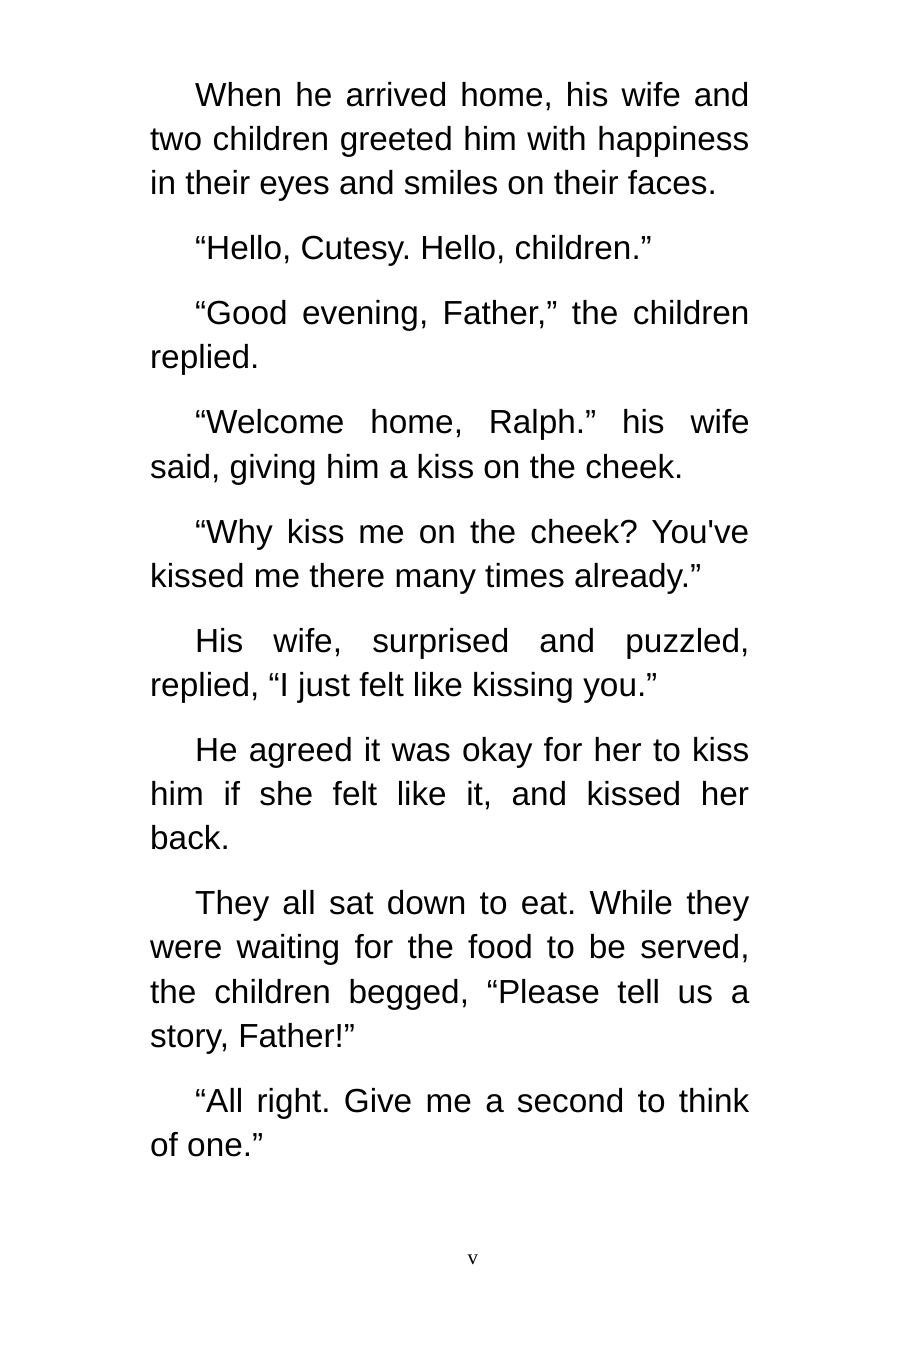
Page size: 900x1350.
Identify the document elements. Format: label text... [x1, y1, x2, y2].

text “Why kiss me on the cheek? You've kissed me there many times already.” [150, 512, 750, 594]
text “Good evening, Father,” the children replied. [150, 293, 750, 376]
text They all sat down to eat. While they were waiting for the food to be served, the children begged, “Please tell us a story, Father!” [150, 883, 750, 1054]
text “All right. Give me a second to think of one.” [150, 1081, 750, 1163]
text He agreed it was okay for her to kiss him if she felt like it, and kissed her back. [150, 730, 750, 857]
text His wife, surprised and puzzled, replied, “I just felt like kissing you.” [150, 621, 750, 703]
text “Hello, Cutesy. Hello, children.” [150, 228, 750, 267]
text “Welcome home, Ralph.” his wife said, giving him a kiss on the cheek. [150, 402, 750, 485]
text When he arrived home, his wife and two children greeted him with happiness in their eyes and smiles on their faces. [150, 75, 750, 202]
